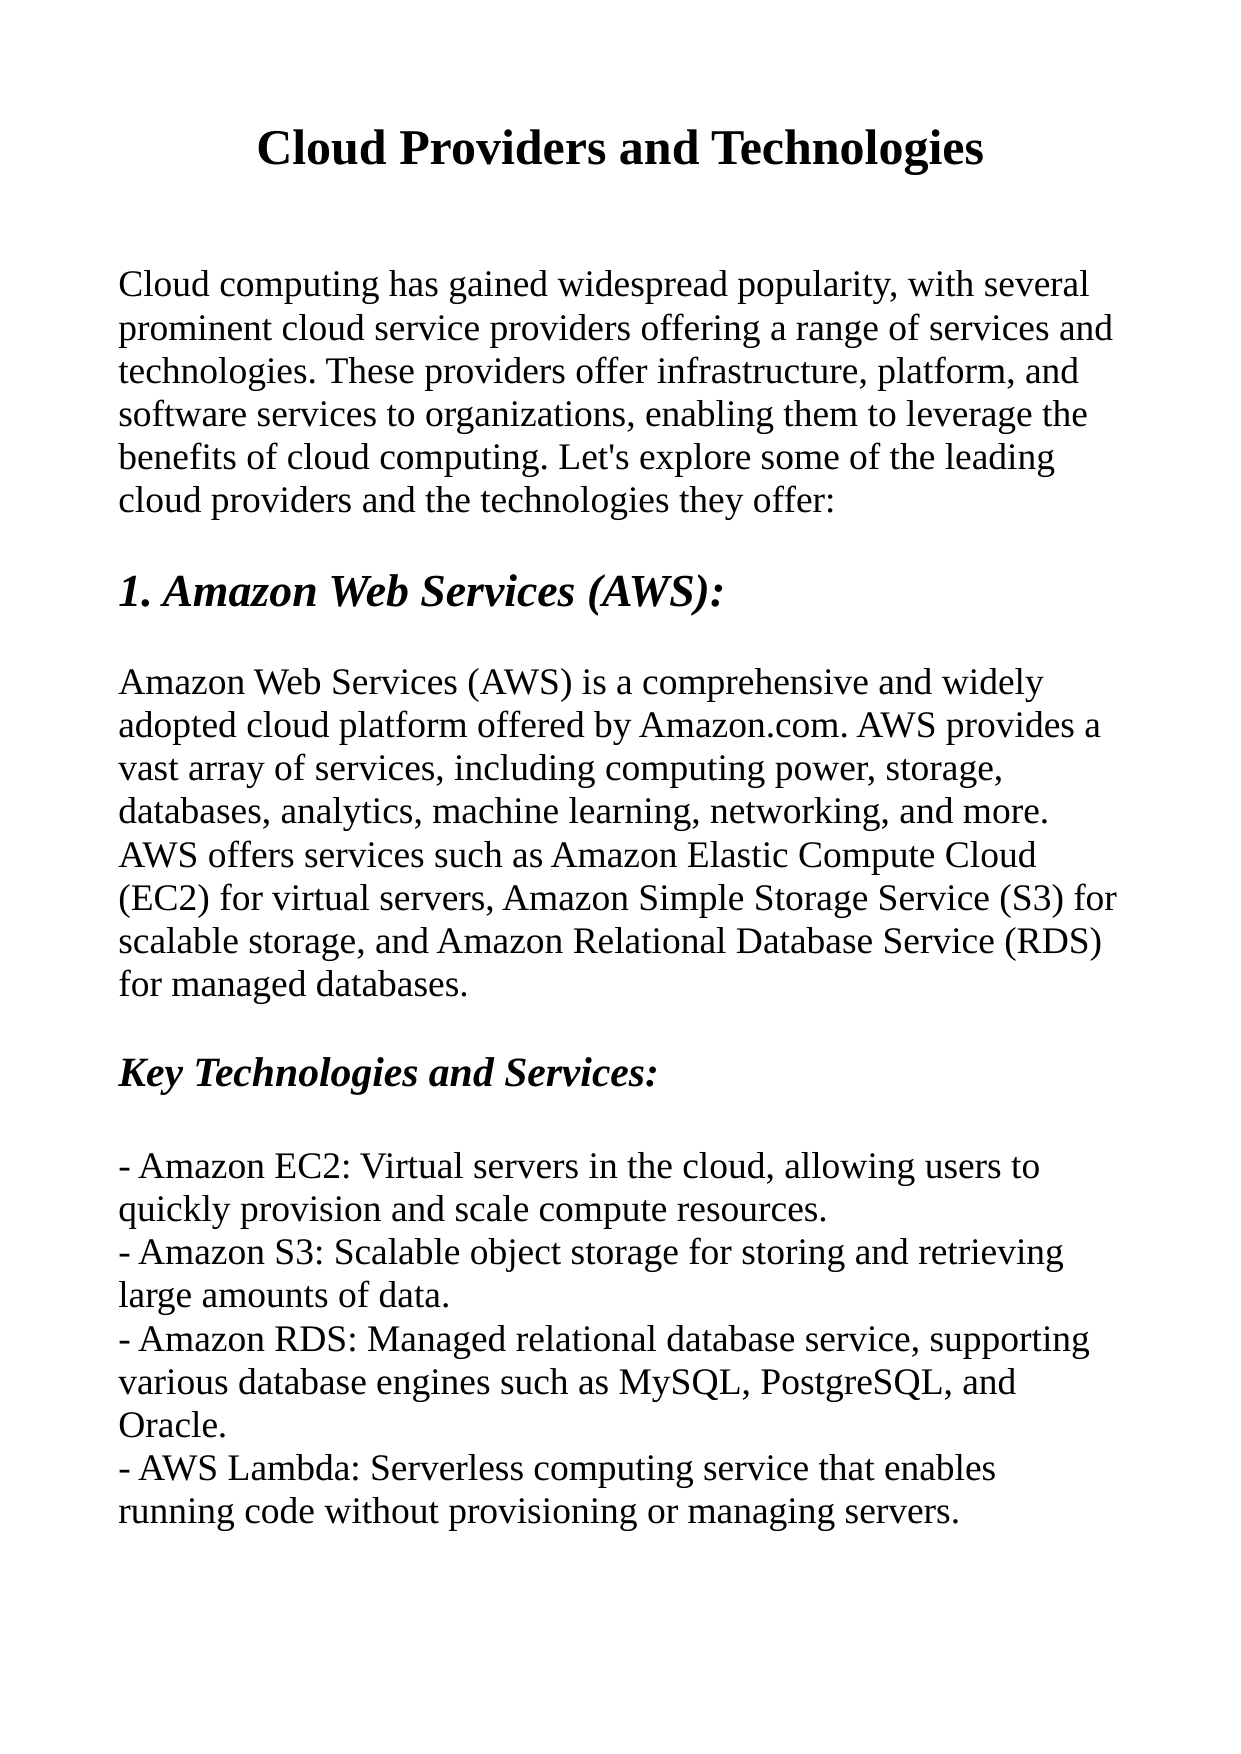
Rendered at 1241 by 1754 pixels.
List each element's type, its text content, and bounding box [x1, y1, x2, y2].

text - Amazon EC2: Virtual servers in the cloud, allowing users to quickly provision and scale compute resources. [118, 1143, 1122, 1230]
text 1. Amazon Web Services (AWS): [118, 564, 1122, 616]
text Amazon Web Services (AWS) is a comprehensive and widely adopted cloud platform offered by Amazon.com. AWS provides a vast array of services, including computing power, storage, databases, analytics, machine learning, networking, and more. AWS offers services such as Amazon Elastic Compute Cloud (EC2) for virtual servers, Amazon Simple Storage Service (S3) for scalable storage, and Amazon Relational Database Service (RDS) for managed databases. [118, 659, 1122, 1004]
text Key Technologies and Services: [118, 1048, 1122, 1096]
text - Amazon RDS: Managed relational database service, supporting various database engines such as MySQL, PostgreSQL, and Oracle. [118, 1316, 1122, 1445]
text Cloud computing has gained widespread popularity, with several prominent cloud service providers offering a range of services and technologies. These providers offer infrastructure, platform, and software services to organizations, enabling them to leverage the benefits of cloud computing. Let's explore some of the leading cloud providers and the technologies they offer: [118, 262, 1122, 521]
text Cloud Providers and Technologies [118, 118, 1122, 176]
text - AWS Lambda: Serverless computing service that enables running code without provisioning or managing servers. [118, 1445, 1122, 1532]
text - Amazon S3: Scalable object storage for storing and retrieving large amounts of data. [118, 1230, 1122, 1316]
